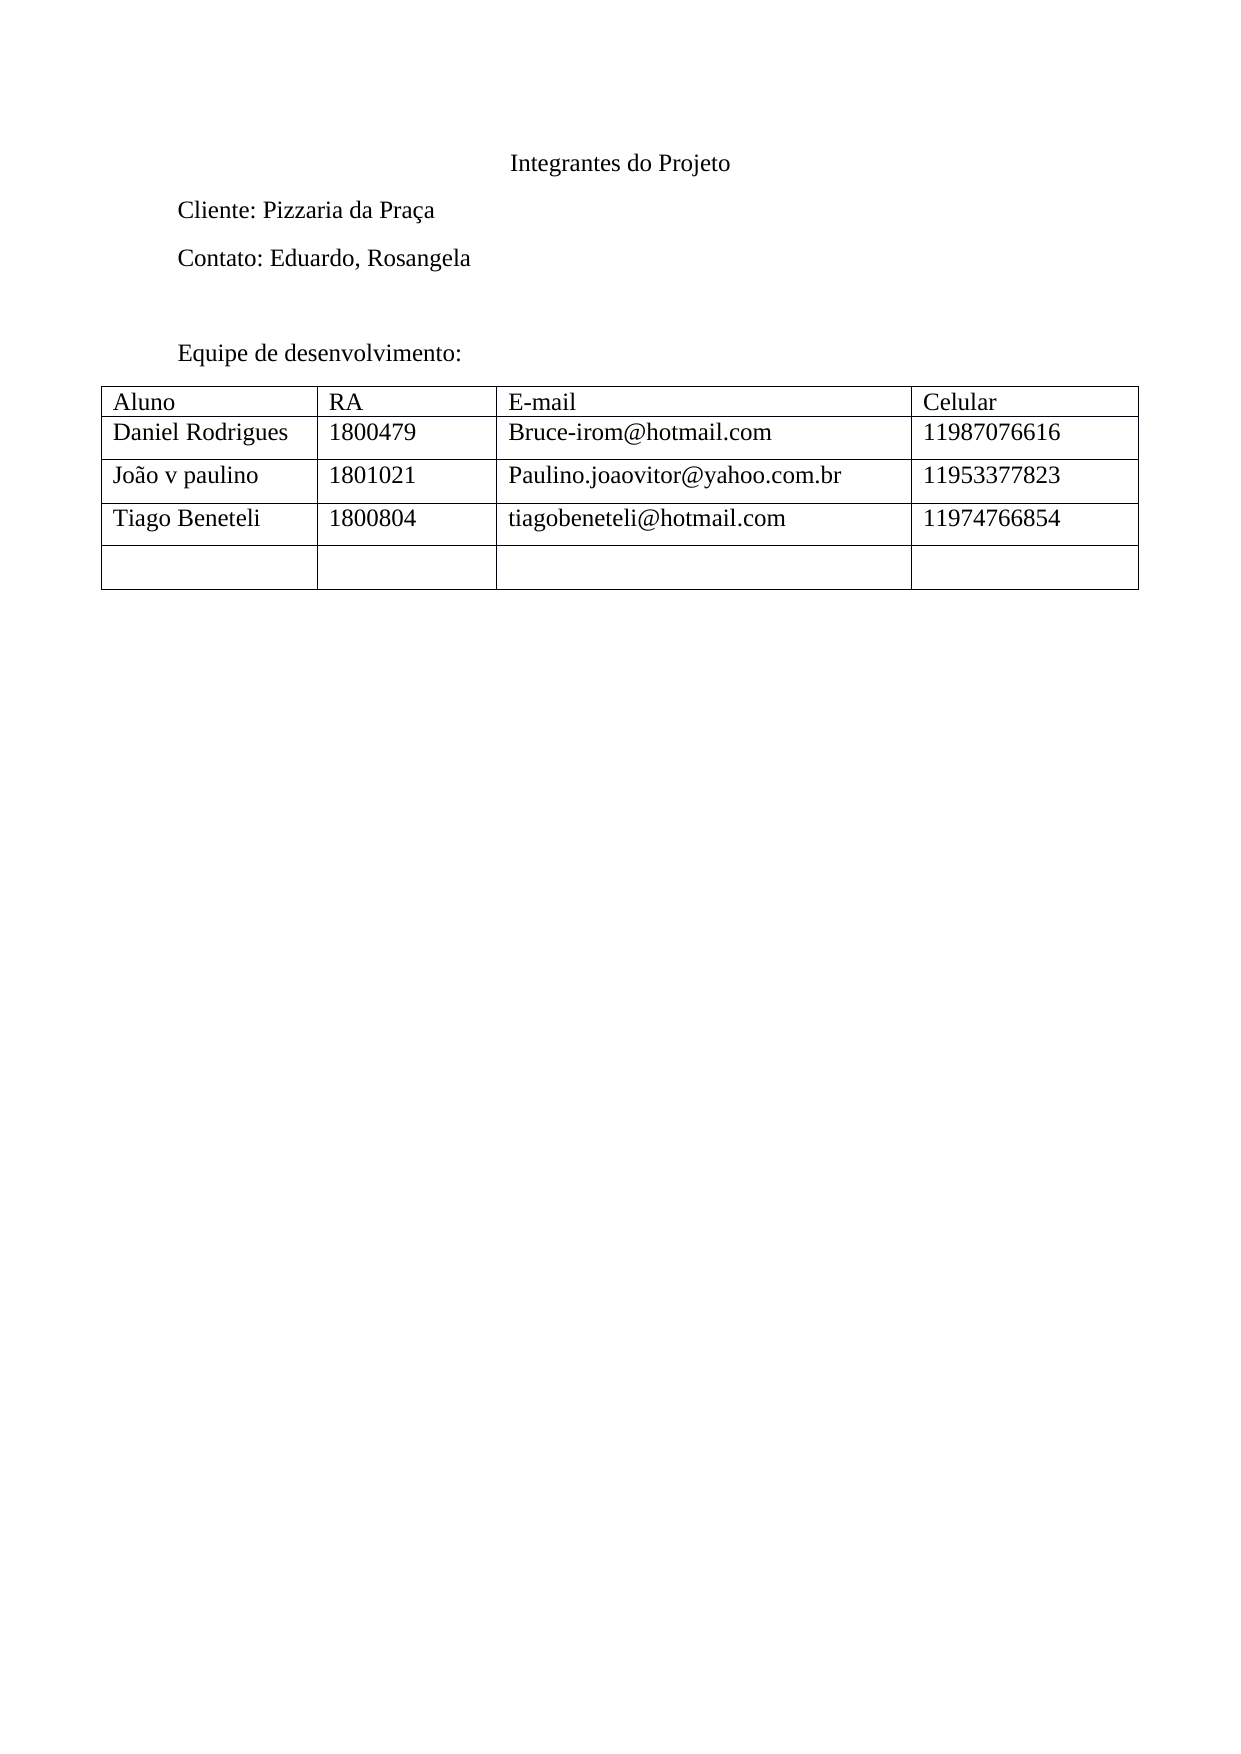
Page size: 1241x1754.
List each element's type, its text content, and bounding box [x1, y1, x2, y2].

table_cell [102, 546, 317, 588]
table_cell Tiago Beneteli [102, 504, 317, 545]
table_cell tiagobeneteli@hotmail.com [497, 504, 911, 545]
table_header E-mail [497, 387, 911, 416]
table_cell 1800479 [318, 417, 496, 459]
text Cliente: Pizzaria da Praça [177, 195, 1063, 224]
text Contato: Eduardo, Rosangela [177, 243, 1063, 272]
text Equipe de desenvolvimento: [177, 338, 1063, 367]
table_header RA [318, 387, 496, 416]
table_cell 11953377823 [912, 460, 1138, 502]
table_cell Bruce-irom@hotmail.com [497, 417, 911, 459]
table_cell [318, 546, 496, 588]
table_cell Daniel Rodrigues [102, 417, 317, 459]
text Integrantes do Projeto [177, 148, 1063, 176]
table_cell 1801021 [318, 460, 496, 502]
table_cell 11974766854 [912, 504, 1138, 545]
table_cell 11987076616 [912, 417, 1138, 459]
table_cell [497, 546, 911, 588]
table_cell [912, 546, 1138, 588]
table_cell Paulino.joaovitor@yahoo.com.br [497, 460, 911, 502]
table_header Celular [912, 387, 1138, 416]
table_header Aluno [102, 387, 317, 416]
table_cell 1800804 [318, 504, 496, 545]
table_cell João v paulino [102, 460, 317, 502]
